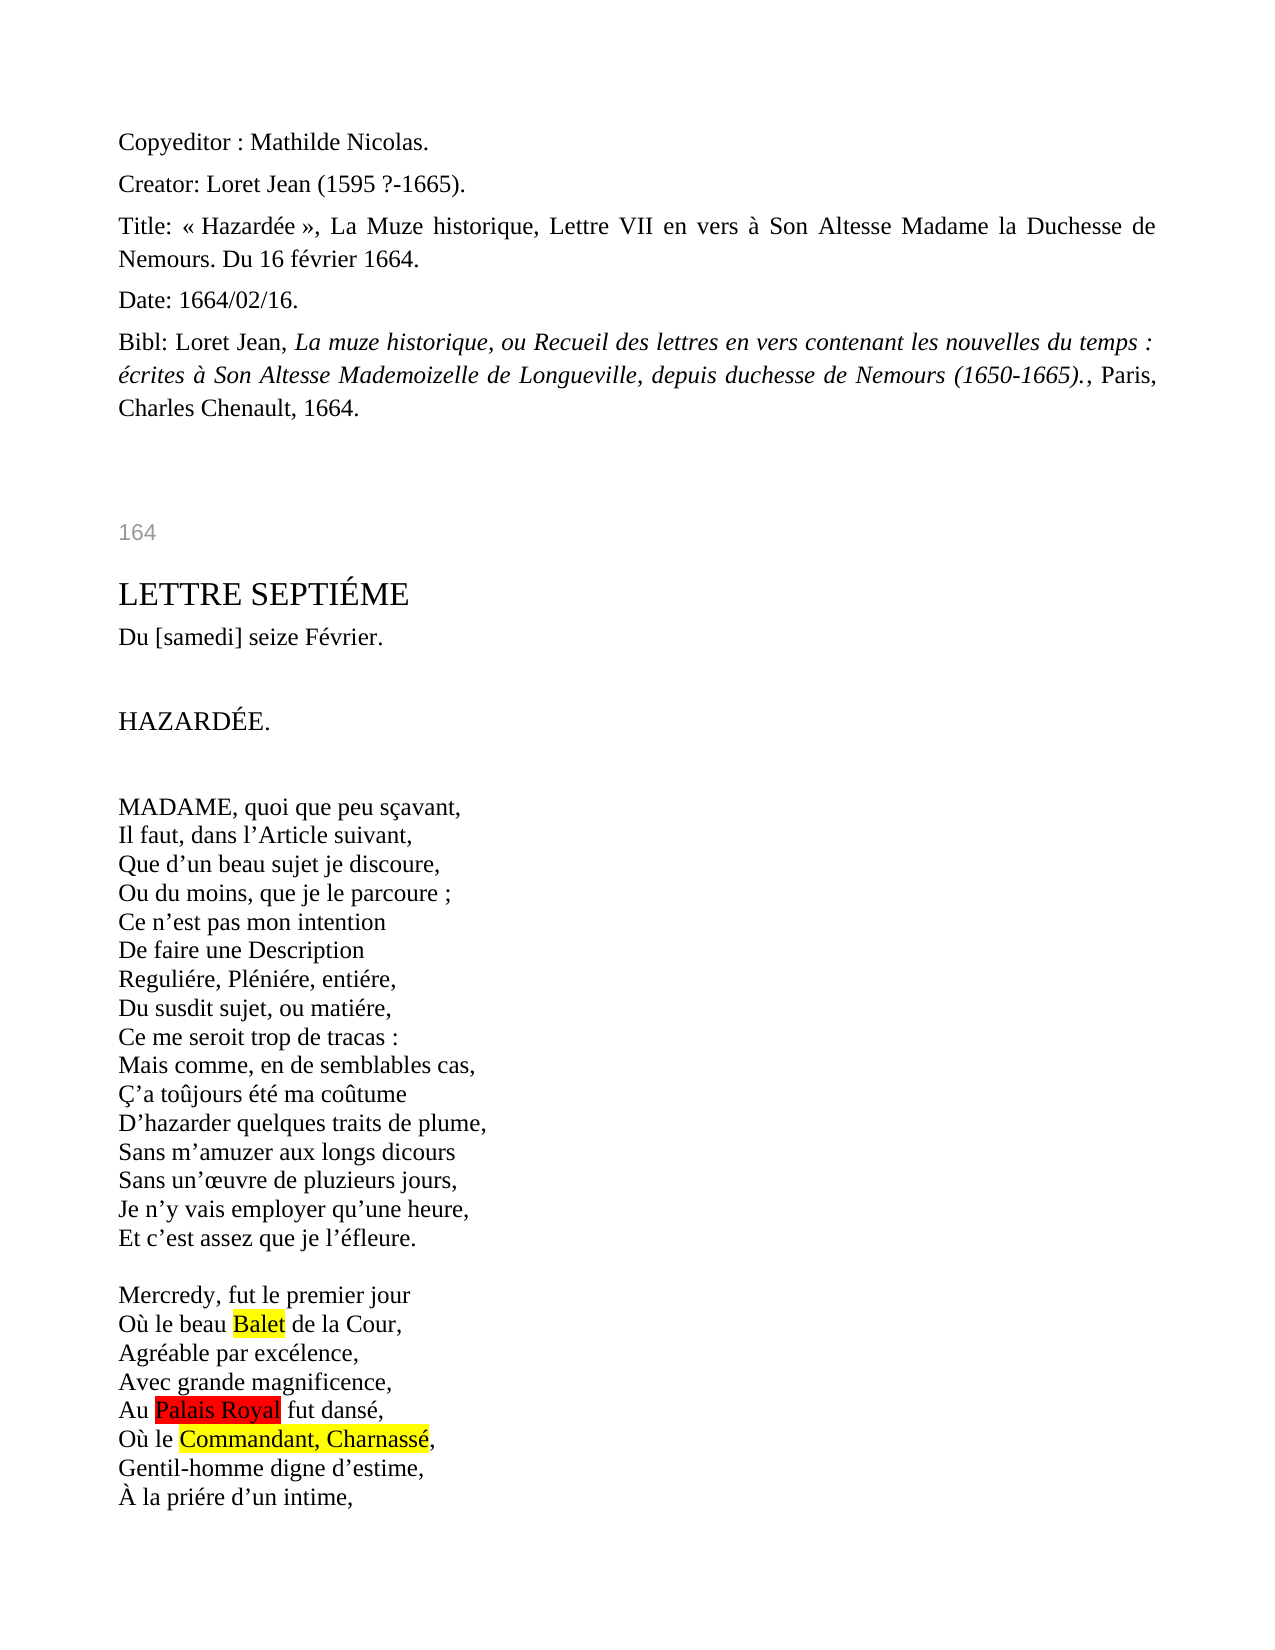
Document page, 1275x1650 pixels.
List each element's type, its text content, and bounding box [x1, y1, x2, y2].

text Ce n’est pas mon intention [118, 907, 1157, 936]
text Sans un’œuvre de pluzieurs jours, [118, 1166, 1157, 1194]
text D’hazarder quelques traits de plume, [118, 1108, 1157, 1137]
text Date: 1664/02/16. [118, 286, 1157, 314]
text Title: « Hazardée », La Muze historique, Lettre VII en vers à Son Altesse Madame la Duchesse de Nemours. Du 16 février 1664. [118, 211, 1157, 272]
text Agréable par excélence, [118, 1338, 1157, 1367]
text Où le Commandant, Charnassé, [429, 1424, 1157, 1453]
text Mercredy, fut le premier jour [118, 1281, 1157, 1309]
text Où le beau Balet de la Cour, [118, 1309, 233, 1338]
text Du susdit sujet, ou matiére, [118, 993, 1157, 1022]
text Reguliére, Pléniére, entiére, [118, 964, 1157, 993]
text À la priére d’un intime, [118, 1482, 1157, 1511]
text Bibl: Loret Jean, La muze historique, ou Recueil des lettres en vers contenant les nouvelles du temps : écrites à Son Altesse Mademoizelle de Longueville, depuis duchesse de Nemours (1650-1665)., Paris, Charles Chenault, 1664. [118, 327, 1157, 422]
text Creator: Loret Jean (1595 ?-1665). [118, 169, 1157, 198]
subtitle LETTRE SEPTIÉME [118, 574, 1157, 613]
text Sans m’amuzer aux longs dicours [118, 1137, 1157, 1166]
text Gentil-homme digne d’estime, [118, 1453, 1157, 1482]
text Au Palais Royal fut dansé, [281, 1396, 1157, 1424]
text Copyeditor : Mathilde Nicolas. [118, 127, 1157, 156]
text HAZARDÉE. [118, 705, 1157, 736]
text MADAME, quoi que peu sçavant, [118, 792, 1157, 821]
text Ç’a toûjours été ma coûtume [118, 1079, 1157, 1108]
text Que d’un beau sujet je discoure, [118, 849, 1157, 878]
text Ou du moins, que je le parcoure ; [118, 878, 1157, 907]
text Où le Commandant, Charnassé, [118, 1424, 179, 1453]
text Du [samedi] seize Février. [118, 622, 1157, 650]
text Où le beau Balet de la Cour, [285, 1309, 1157, 1338]
text 164 [156, 519, 1157, 546]
text Ce me seroit trop de tracas : [118, 1022, 1157, 1051]
text Je n’y vais employer qu’une heure, [118, 1194, 1157, 1223]
text Au Palais Royal fut dansé, [118, 1396, 155, 1424]
text Et c’est assez que je l’éfleure. [118, 1223, 1157, 1252]
text Il faut, dans l’Article suivant, [118, 821, 1157, 849]
text Avec grande magnificence, [118, 1367, 1157, 1396]
text De faire une Description [118, 936, 1157, 964]
text Mais comme, en de semblables cas, [118, 1051, 1157, 1079]
